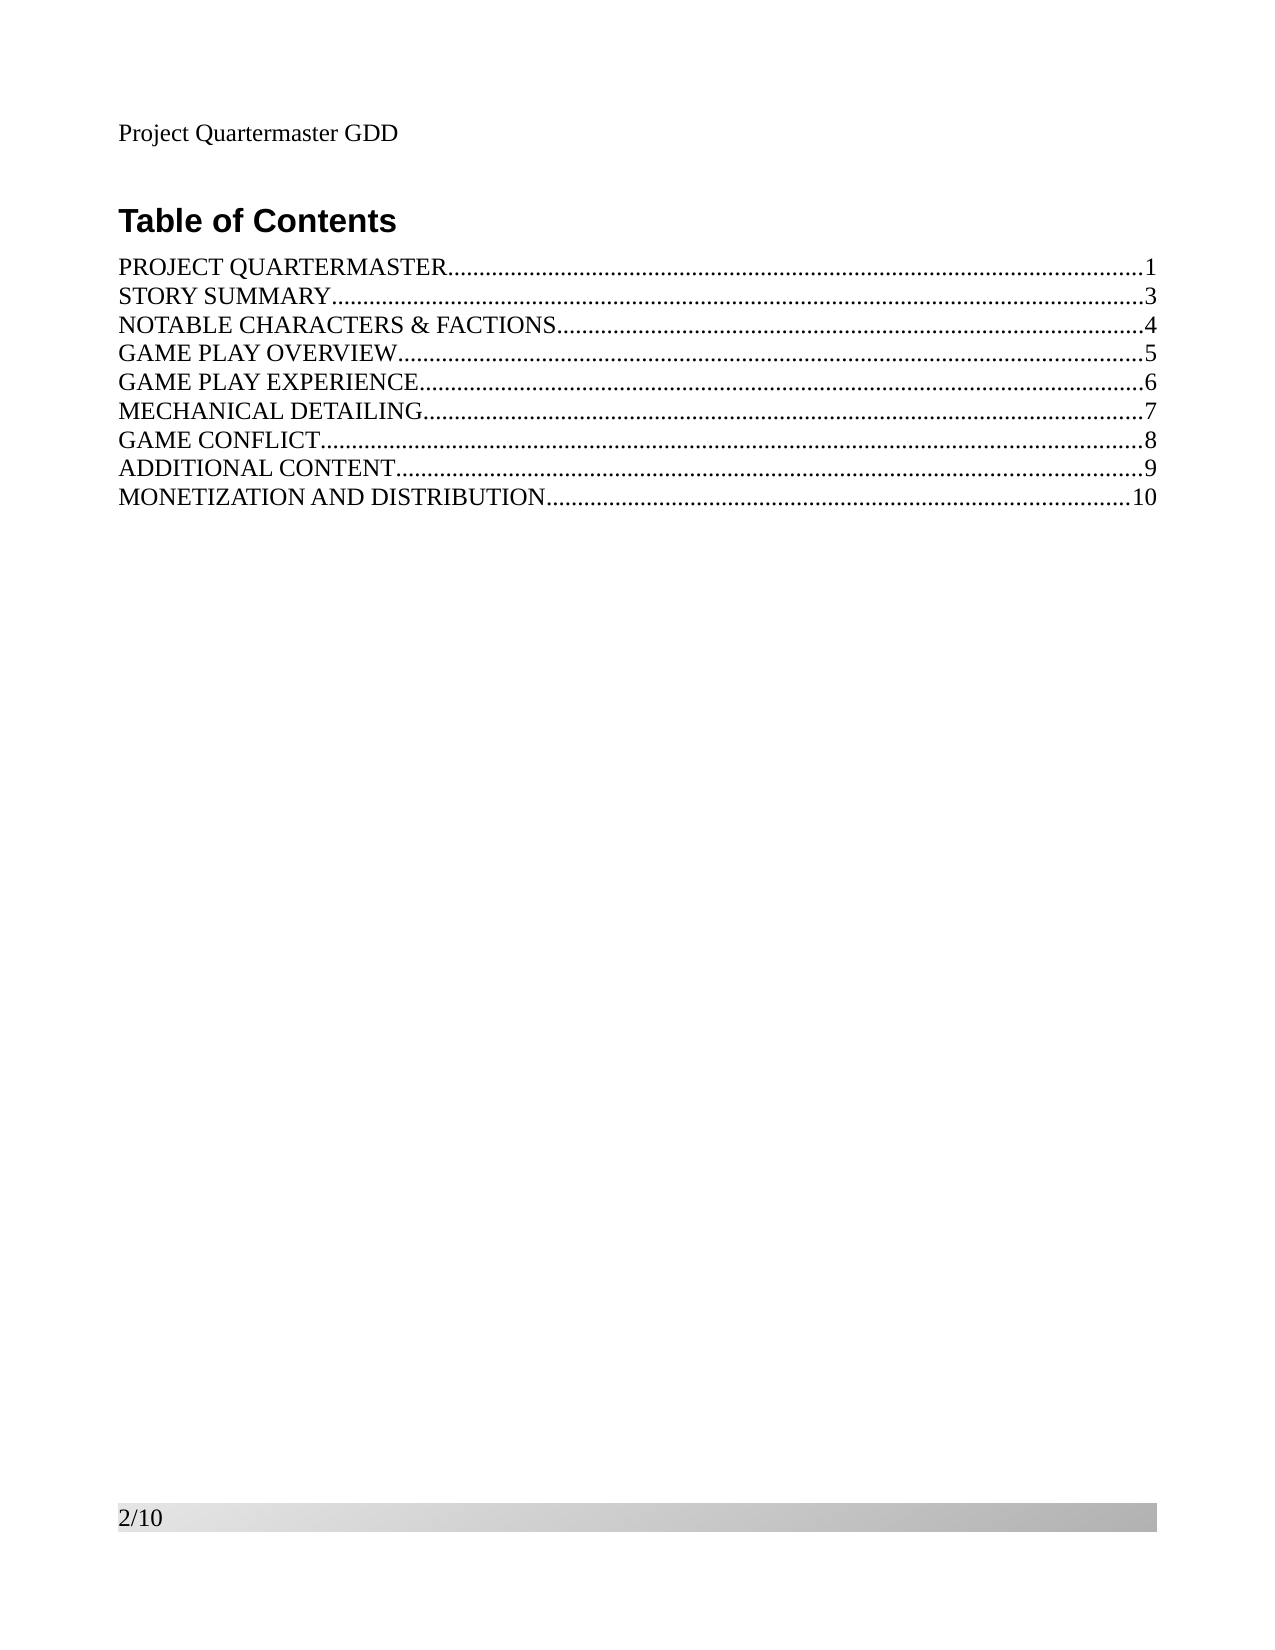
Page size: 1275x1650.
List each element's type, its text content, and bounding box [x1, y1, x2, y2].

text STORY SUMMARY 3 [118, 281, 1157, 310]
text GAME PLAY OVERVIEW 5 [118, 338, 1157, 367]
text NOTABLE CHARACTERS & FACTIONS 4 [118, 310, 1157, 338]
text GAME CONFLICT 8 [118, 425, 1157, 453]
subtitle Table of Contents [118, 201, 1157, 240]
text PROJECT QUARTERMASTER 1 [118, 252, 1157, 281]
text ADDITIONAL CONTENT 9 [118, 453, 1157, 482]
text MONETIZATION AND DISTRIBUTION 10 [118, 482, 1157, 511]
text GAME PLAY EXPERIENCE 6 [118, 367, 1157, 396]
text MECHANICAL DETAILING 7 [118, 396, 1157, 425]
